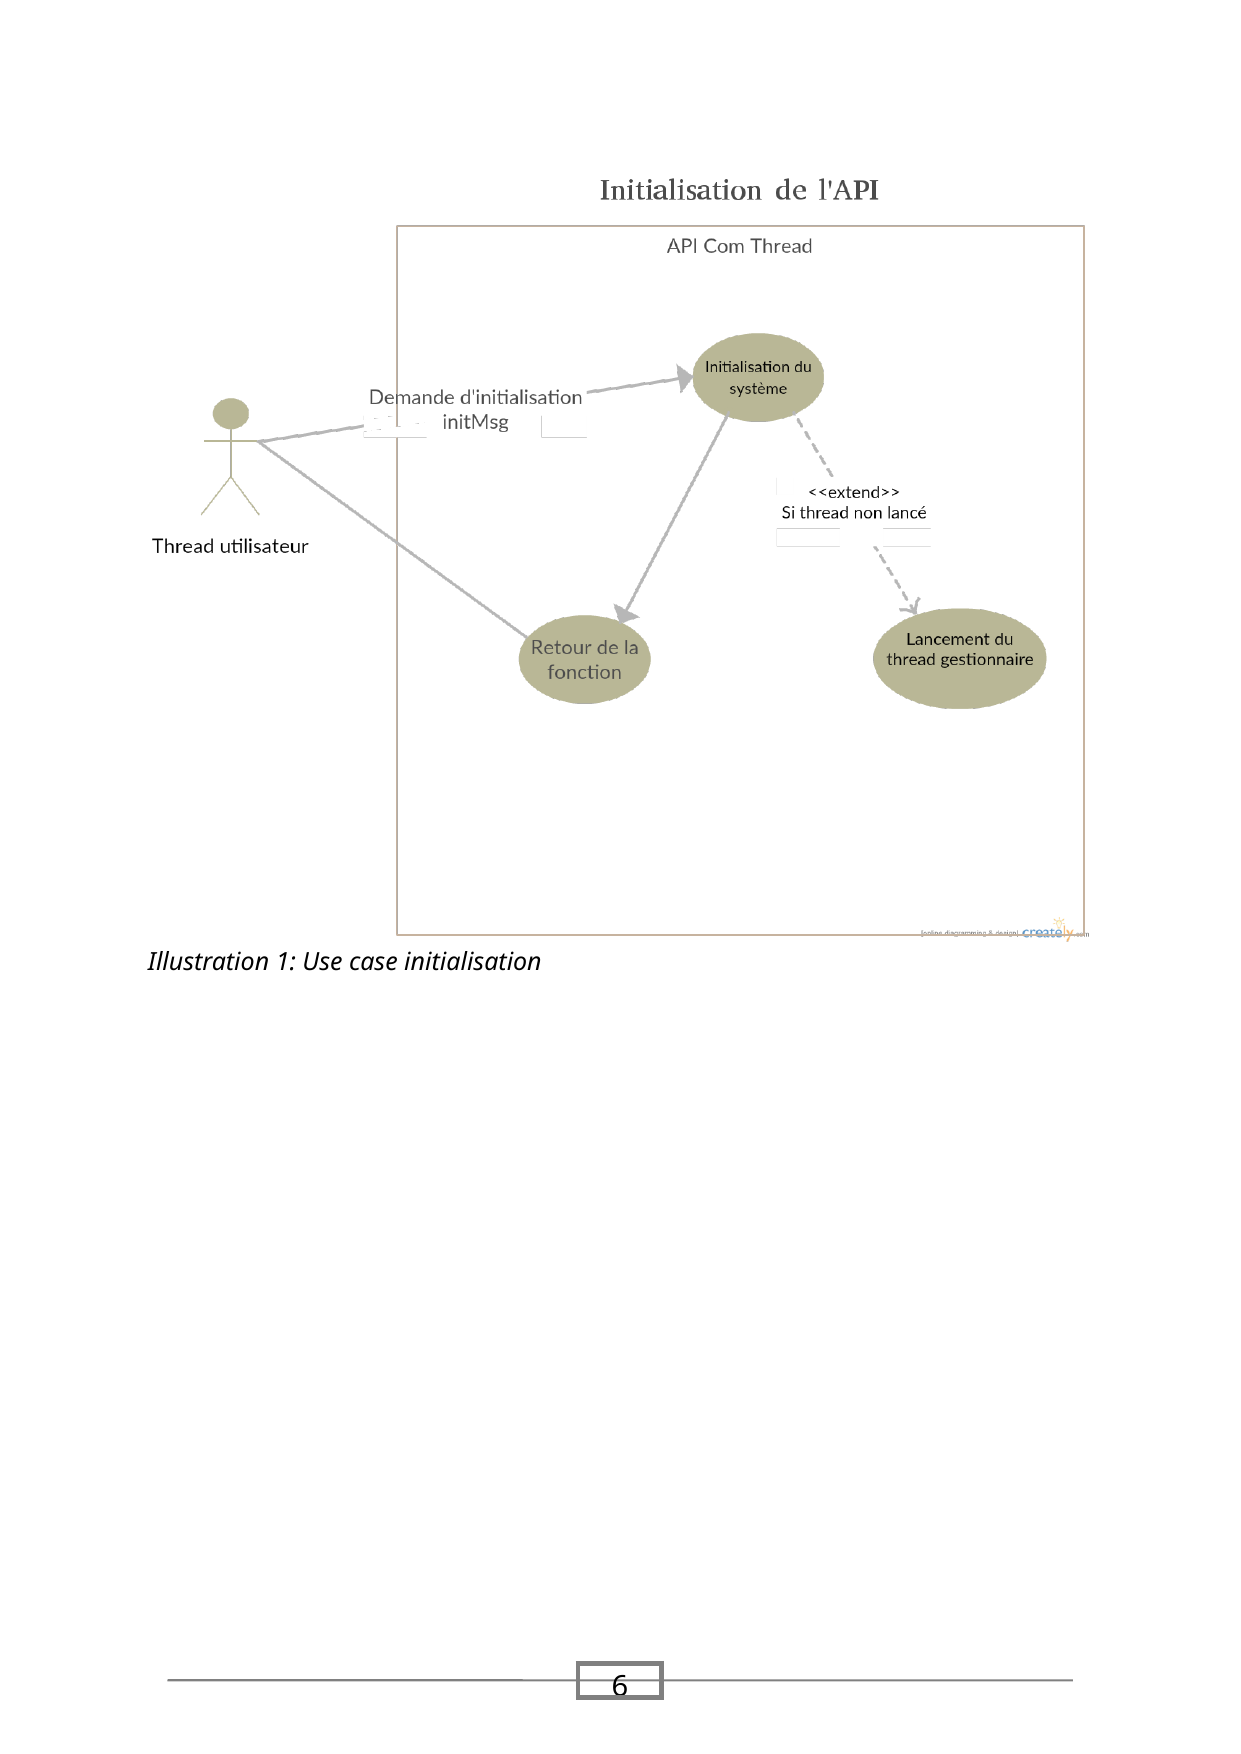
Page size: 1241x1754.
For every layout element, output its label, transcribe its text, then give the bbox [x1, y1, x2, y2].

text Illustration 1: Use case initialisation [148, 944, 1093, 977]
picture [147, 160, 1093, 944]
